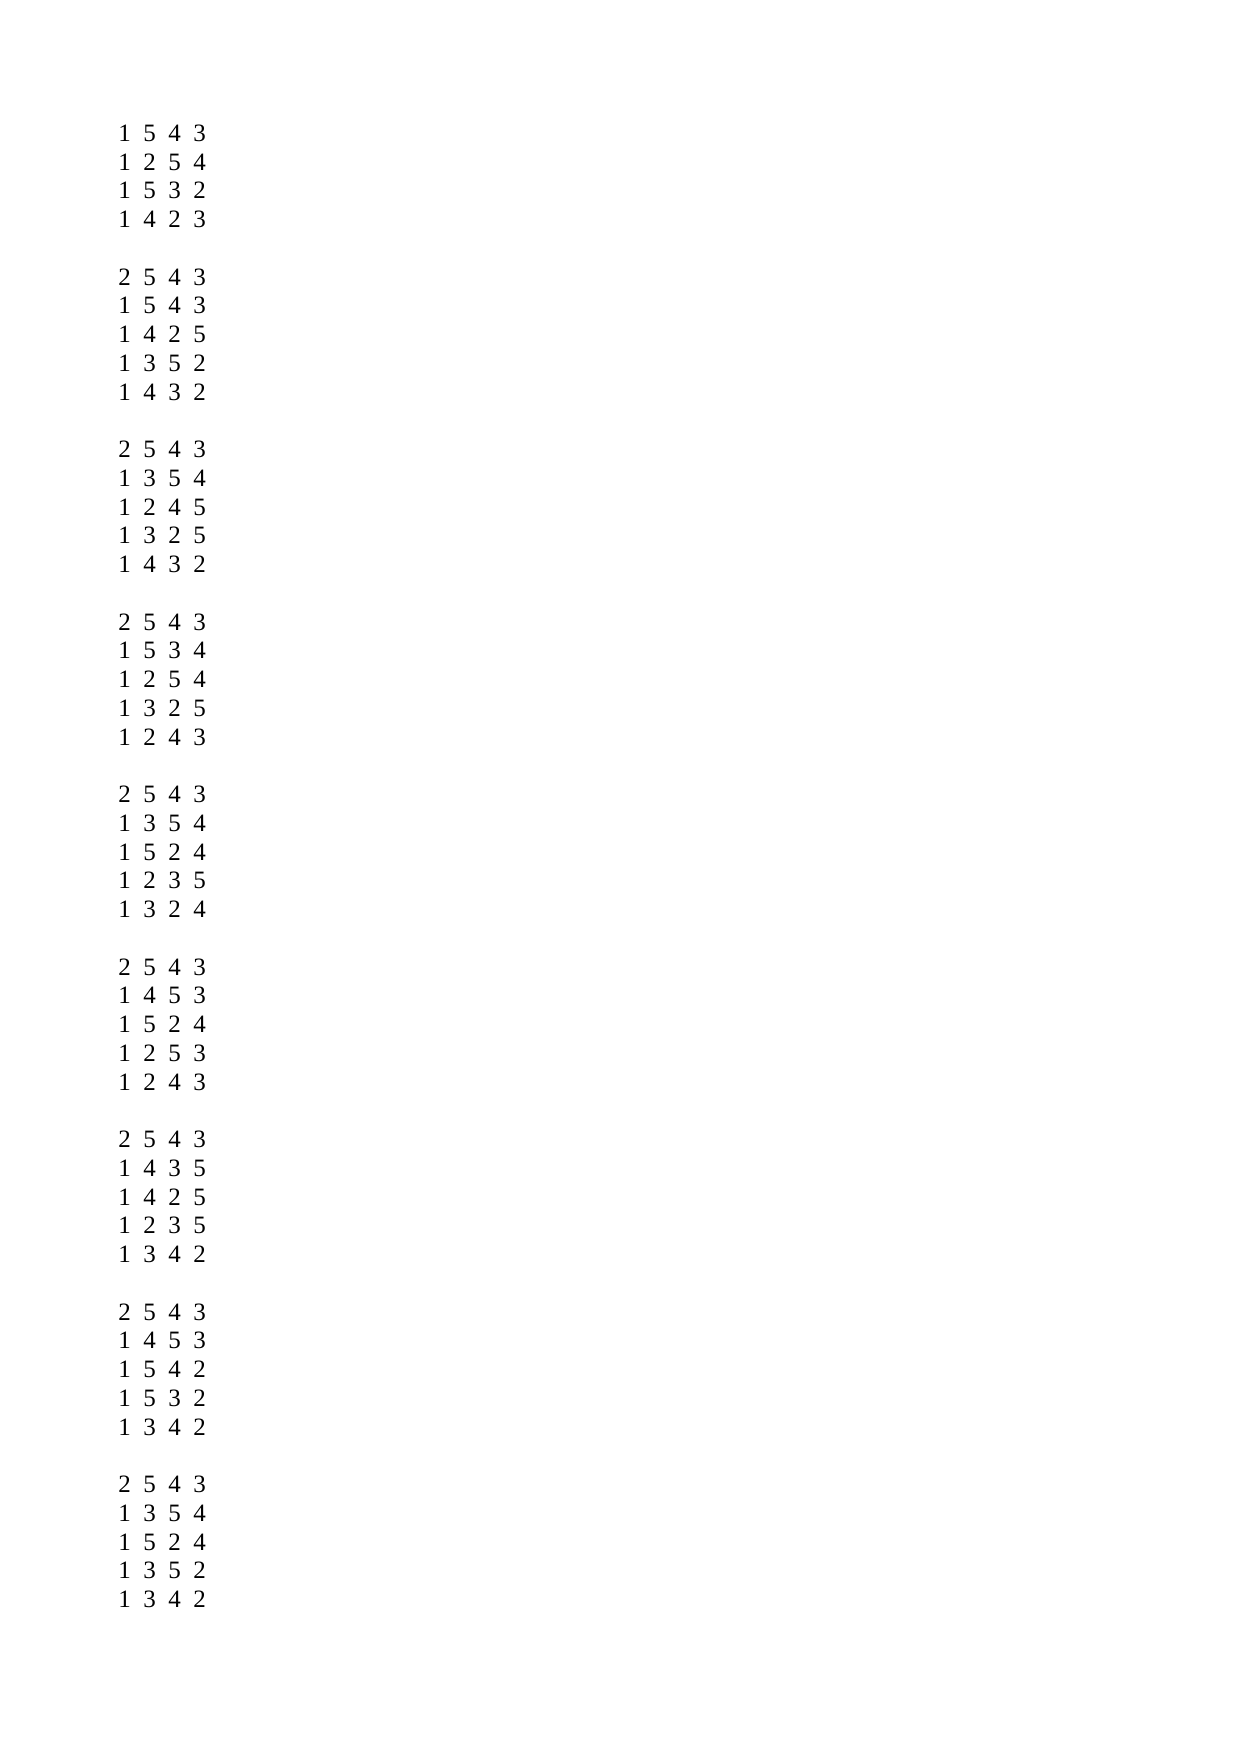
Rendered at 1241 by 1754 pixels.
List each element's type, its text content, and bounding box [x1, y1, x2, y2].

text 1 3 5 2 [118, 348, 1122, 377]
text 1 5 4 3 [118, 118, 1122, 147]
text 1 5 3 2 [118, 176, 1122, 204]
text 1 3 4 2 [118, 1412, 1122, 1441]
text 1 3 4 2 [118, 1239, 1122, 1268]
text 1 4 5 3 [118, 981, 1122, 1009]
text 2 5 4 3 [118, 952, 1122, 981]
text 1 2 4 3 [118, 1067, 1122, 1096]
text 1 4 3 5 [118, 1153, 1122, 1182]
text 1 2 5 3 [118, 1038, 1122, 1067]
text 1 2 4 3 [118, 722, 1122, 751]
text 1 4 3 2 [118, 377, 1122, 406]
text 1 3 2 5 [118, 693, 1122, 722]
text 1 3 5 4 [118, 808, 1122, 837]
text 1 4 2 5 [118, 319, 1122, 348]
text 2 5 4 3 [118, 779, 1122, 808]
text 1 5 2 4 [118, 1009, 1122, 1038]
text 1 3 5 4 [118, 463, 1122, 492]
text 1 3 2 4 [118, 894, 1122, 923]
text 2 5 4 3 [118, 1297, 1122, 1326]
text 2 5 4 3 [118, 1469, 1122, 1498]
text 1 5 3 4 [118, 636, 1122, 664]
text 2 5 4 3 [118, 262, 1122, 291]
text 1 3 4 2 [118, 1584, 1122, 1613]
text 1 4 2 3 [118, 204, 1122, 233]
text 1 5 4 2 [118, 1354, 1122, 1383]
text 1 5 3 2 [118, 1383, 1122, 1412]
text 1 5 2 4 [118, 1527, 1122, 1556]
text 2 5 4 3 [118, 1124, 1122, 1153]
text 1 4 5 3 [118, 1326, 1122, 1354]
text 1 3 5 4 [118, 1498, 1122, 1527]
text 1 2 3 5 [118, 1211, 1122, 1239]
text 1 3 2 5 [118, 521, 1122, 549]
text 1 4 2 5 [118, 1182, 1122, 1211]
text 1 2 4 5 [118, 492, 1122, 521]
text 1 2 5 4 [118, 664, 1122, 693]
text 2 5 4 3 [118, 434, 1122, 463]
text 1 2 3 5 [118, 866, 1122, 894]
text 1 3 5 2 [118, 1556, 1122, 1584]
text 2 5 4 3 [118, 607, 1122, 636]
text 1 4 3 2 [118, 549, 1122, 578]
text 1 5 2 4 [118, 837, 1122, 866]
text 1 2 5 4 [118, 147, 1122, 176]
text 1 5 4 3 [118, 291, 1122, 319]
